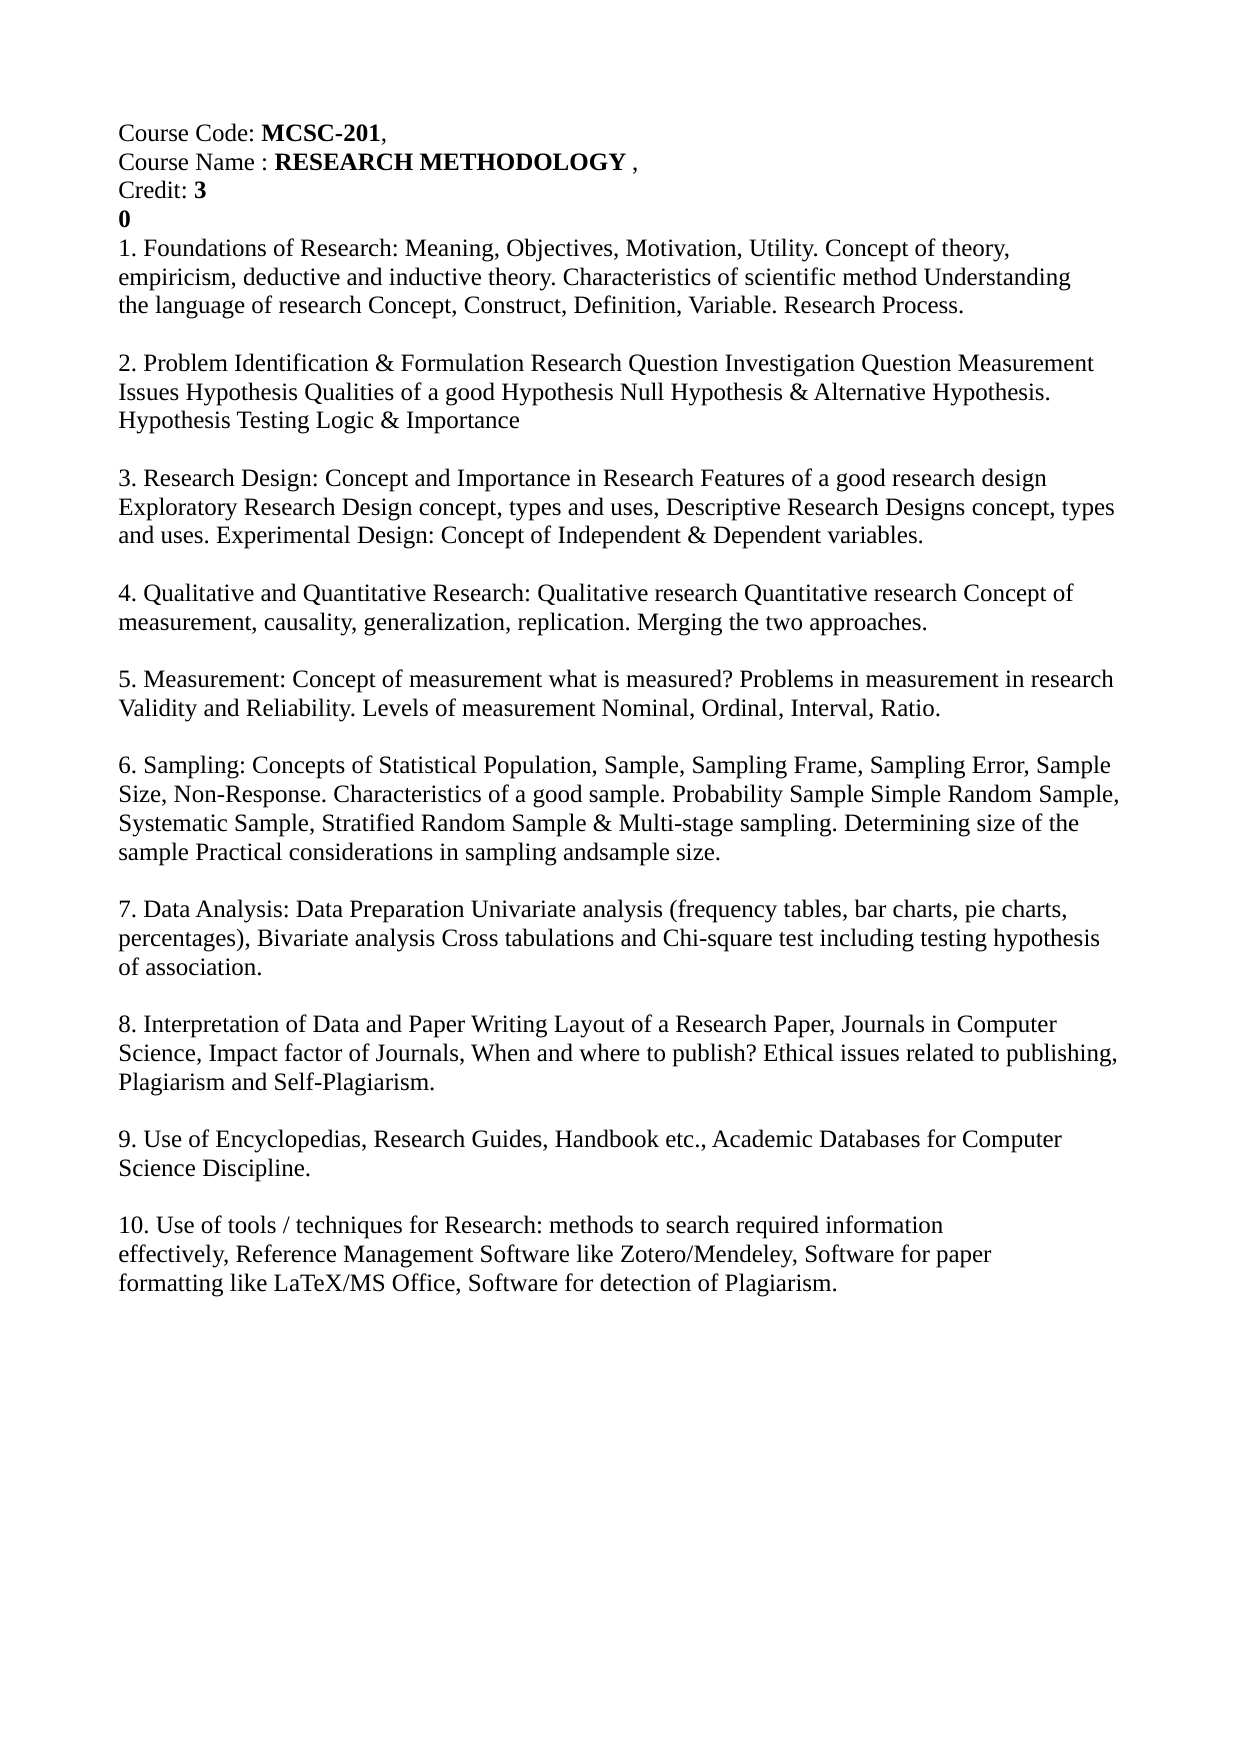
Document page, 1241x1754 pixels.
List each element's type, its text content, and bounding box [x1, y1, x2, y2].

text effectively, Reference Management Software like Zotero/Mendeley, Software for paper [118, 1239, 1122, 1268]
text 10. Use of tools / techniques for Research: methods to search required information [118, 1211, 1122, 1239]
text formatting like LaTeX/MS Office, Software for detection of Plagiarism. [118, 1268, 1122, 1297]
text Course Code: MCSC-201, [118, 118, 1122, 147]
text 1. Foundations of Research: Meaning, Objectives, Motivation, Utility. Concept of theory, [118, 233, 1122, 262]
text 7. Data Analysis: Data Preparation Univariate analysis (frequency tables, bar charts, pie charts, percentages), Bivariate analysis Cross tabulations and Chi-square test including testing hypothesis of association. [118, 894, 1122, 981]
text 2. Problem Identification & Formulation Research Question Investigation Question Measurement Issues Hypothesis Qualities of a good Hypothesis Null Hypothesis & Alternative Hypothesis. [118, 348, 1122, 406]
text 3. Research Design: Concept and Importance in Research Features of a good research design Exploratory Research Design concept, types and uses, Descriptive Research Designs concept, types and uses. Experimental Design: Concept of Independent & Dependent variables. [118, 463, 1122, 549]
text Course Name : RESEARCH METHODOLOGY , [118, 147, 1122, 176]
text empiricism, deductive and inductive theory. Characteristics of scientific method Understanding [118, 262, 1122, 291]
text 5. Measurement: Concept of measurement what is measured? Problems in measurement in research Validity and Reliability. Levels of measurement Nominal, Ordinal, Interval, Ratio. [118, 664, 1122, 722]
text 4. Qualitative and Quantitative Research: Qualitative research Quantitative research Concept of measurement, causality, generalization, replication. Merging the two approaches. [118, 578, 1122, 636]
text Hypothesis Testing Logic & Importance [118, 406, 1122, 434]
text 0 [118, 204, 1122, 233]
text 9. Use of Encyclopedias, Research Guides, Handbook etc., Academic Databases for Computer Science Discipline. [118, 1124, 1122, 1182]
text 6. Sampling: Concepts of Statistical Population, Sample, Sampling Frame, Sampling Error, Sample Size, Non-Response. Characteristics of a good sample. Probability Sample Simple Random Sample, Systematic Sample, Stratified Random Sample & Multi-stage sampling. Determining size of the sample Practical considerations in sampling andsample size. [118, 751, 1122, 866]
text the language of research Concept, Construct, Definition, Variable. Research Process. [118, 291, 1122, 319]
text 8. Interpretation of Data and Paper Writing Layout of a Research Paper, Journals in Computer Science, Impact factor of Journals, When and where to publish? Ethical issues related to publishing, Plagiarism and Self-Plagiarism. [118, 1009, 1122, 1096]
text Credit: 3 [118, 176, 1122, 204]
